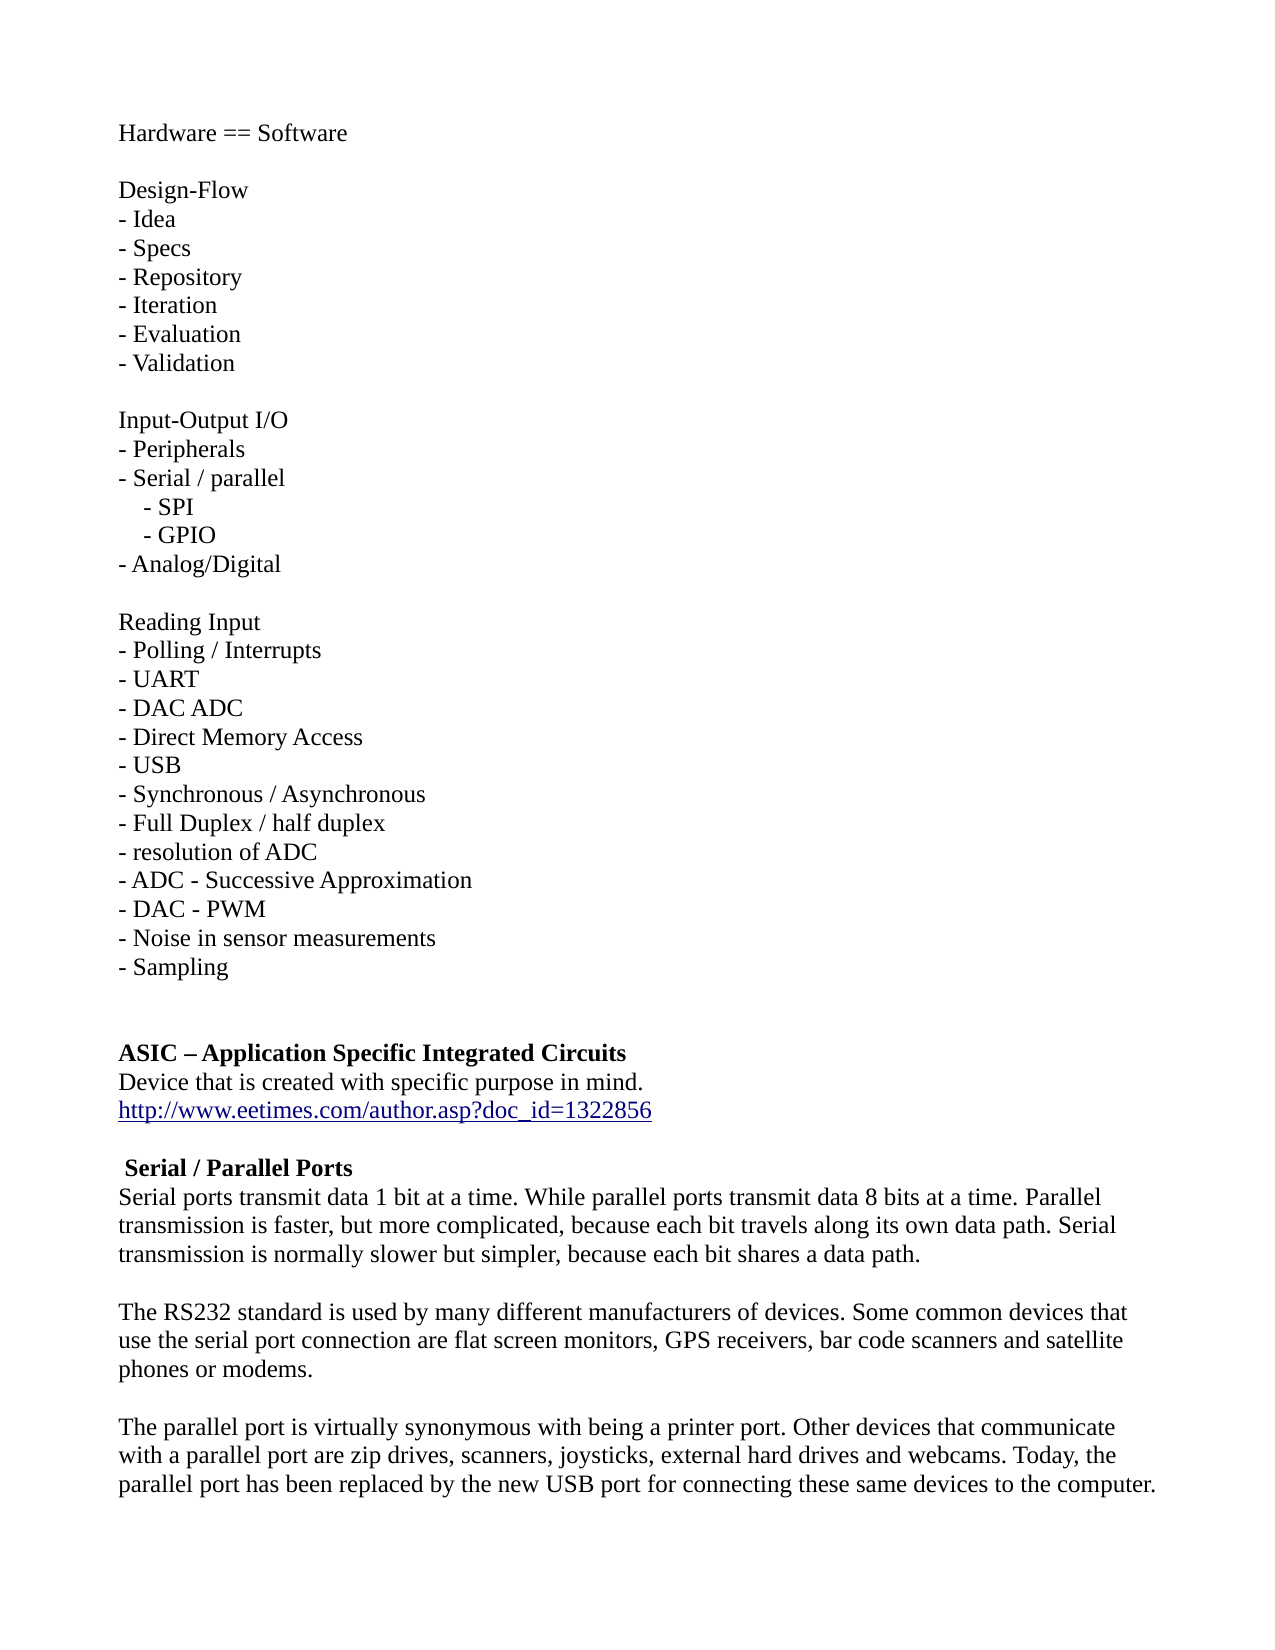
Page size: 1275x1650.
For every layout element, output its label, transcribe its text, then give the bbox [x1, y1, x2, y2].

text Hardware == Software Design-Flow - Idea - Specs - Repository - Iteration - Evaluation - Validation Input-Output I/O - Peripherals - Serial / parallel - SPI - GPIO - Analog/Digital Reading Input - Polling / Interrupts - UART - DAC ADC - Direct Memory Access - USB - Synchronous / Asynchronous - Full Duplex / half duplex - resolution of ADC - ADC - Successive Approximation - DAC - PWM - Noise in sensor measurements - Sampling [118, 118, 1157, 981]
text http://www.eetimes.com/author.asp?doc_id=1322856 [118, 1096, 1157, 1124]
text The parallel port is virtually synonymous with being a printer port. Other devices that communicate with a parallel port are zip drives, scanners, joysticks, external hard drives and webcams. Today, the parallel port has been replaced by the new USB port for connecting these same devices to the computer. [118, 1412, 1157, 1498]
text Device that is created with specific purpose in mind. [118, 1067, 1157, 1096]
text Serial / Parallel Ports [118, 1153, 1157, 1182]
text The RS232 standard is used by many different manufacturers of devices. Some common devices that use the serial port connection are flat screen monitors, GPS receivers, bar code scanners and satellite phones or modems. [118, 1297, 1157, 1383]
text Serial ports transmit data 1 bit at a time. While parallel ports transmit data 8 bits at a time. Parallel transmission is faster, but more complicated, because each bit travels along its own data path. Serial transmission is normally slower but simpler, because each bit shares a data path. [118, 1182, 1157, 1268]
text ASIC – Application Specific Integrated Circuits [118, 1038, 1157, 1067]
